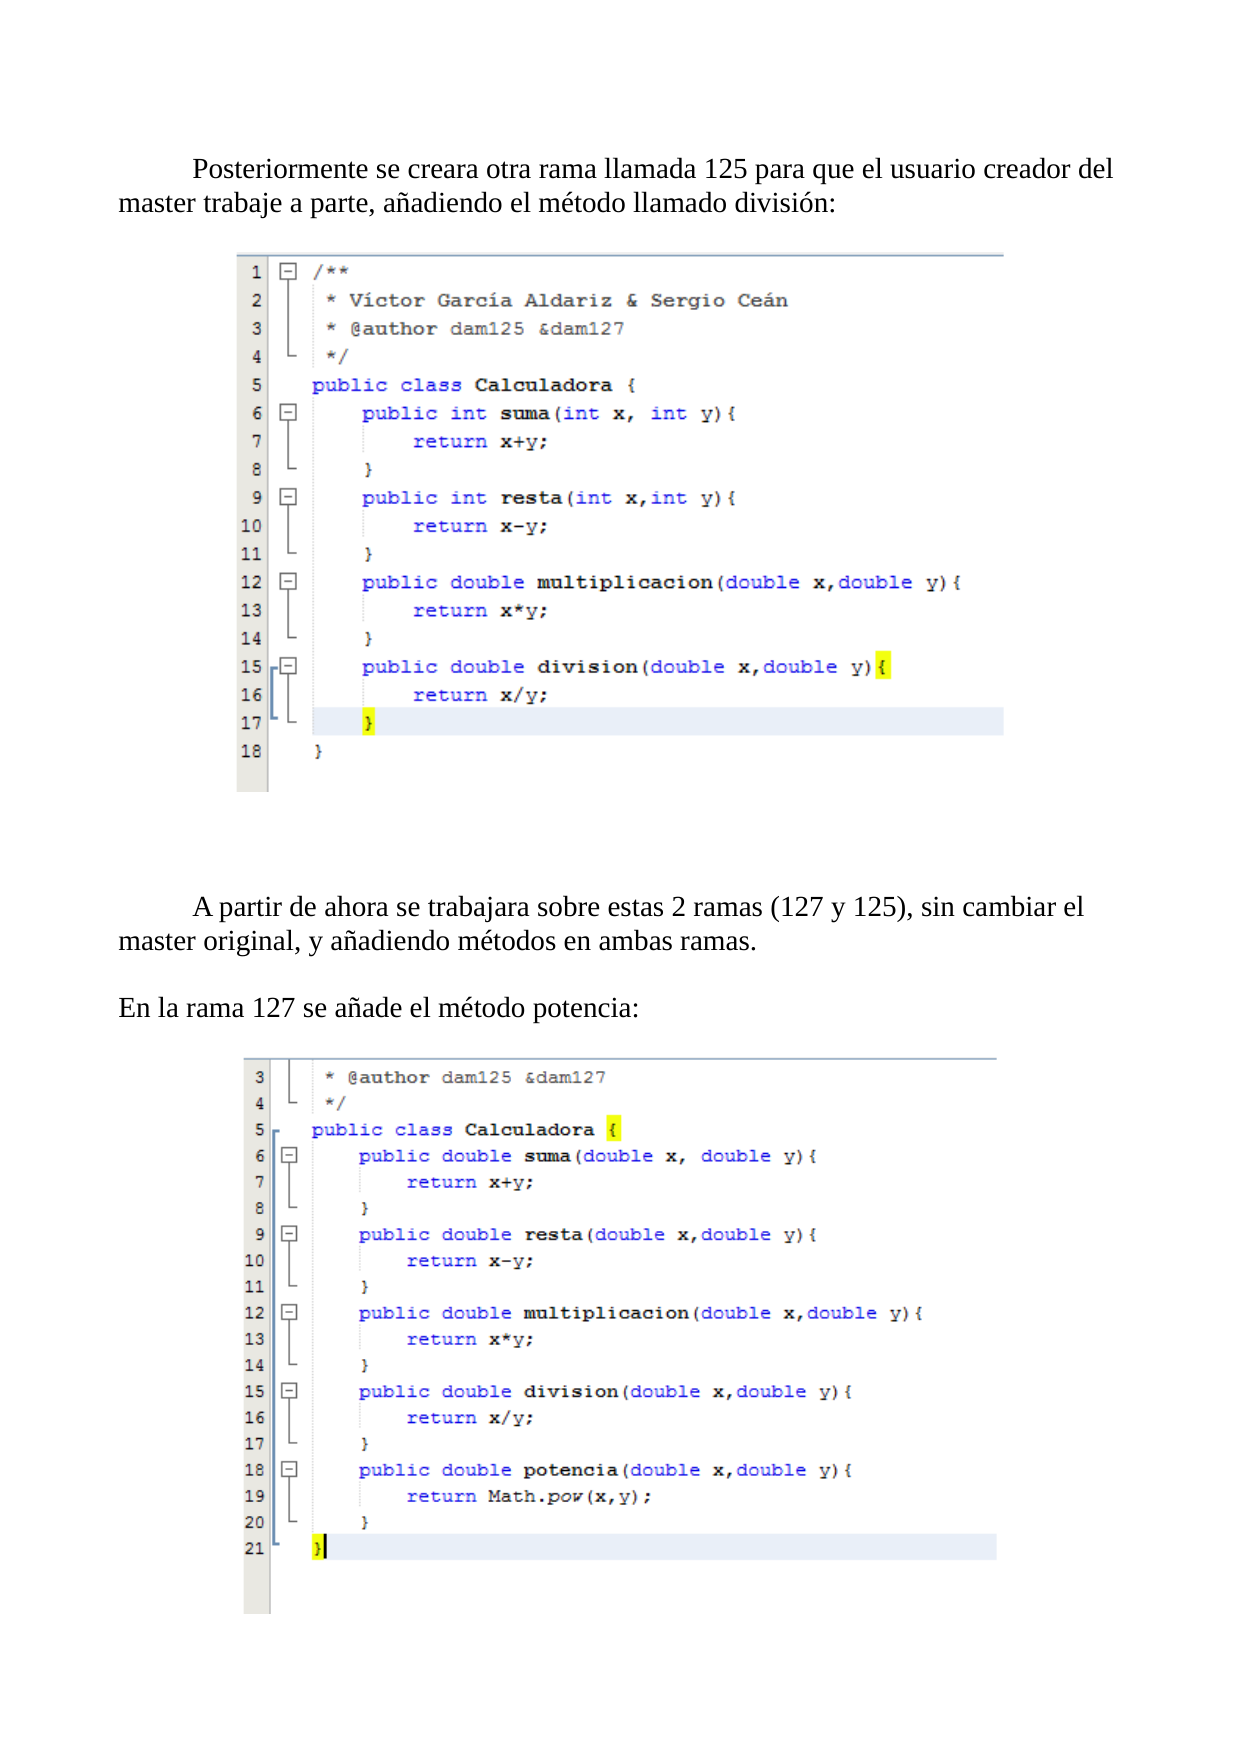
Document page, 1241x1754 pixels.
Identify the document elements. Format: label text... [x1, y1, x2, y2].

text Posteriormente se creara otra rama llamada 125 para que el usuario creador del master trabaje a parte, añadiendo el método llamado división: [118, 152, 1122, 219]
text En la rama 127 se añade el método potencia: [118, 990, 1122, 1024]
picture [243, 1057, 997, 1614]
picture [236, 252, 1004, 792]
text A partir de ahora se trabajara sobre estas 2 ramas (127 y 125), sin cambiar el master original, y añadiendo métodos en ambas ramas. [118, 889, 1122, 957]
